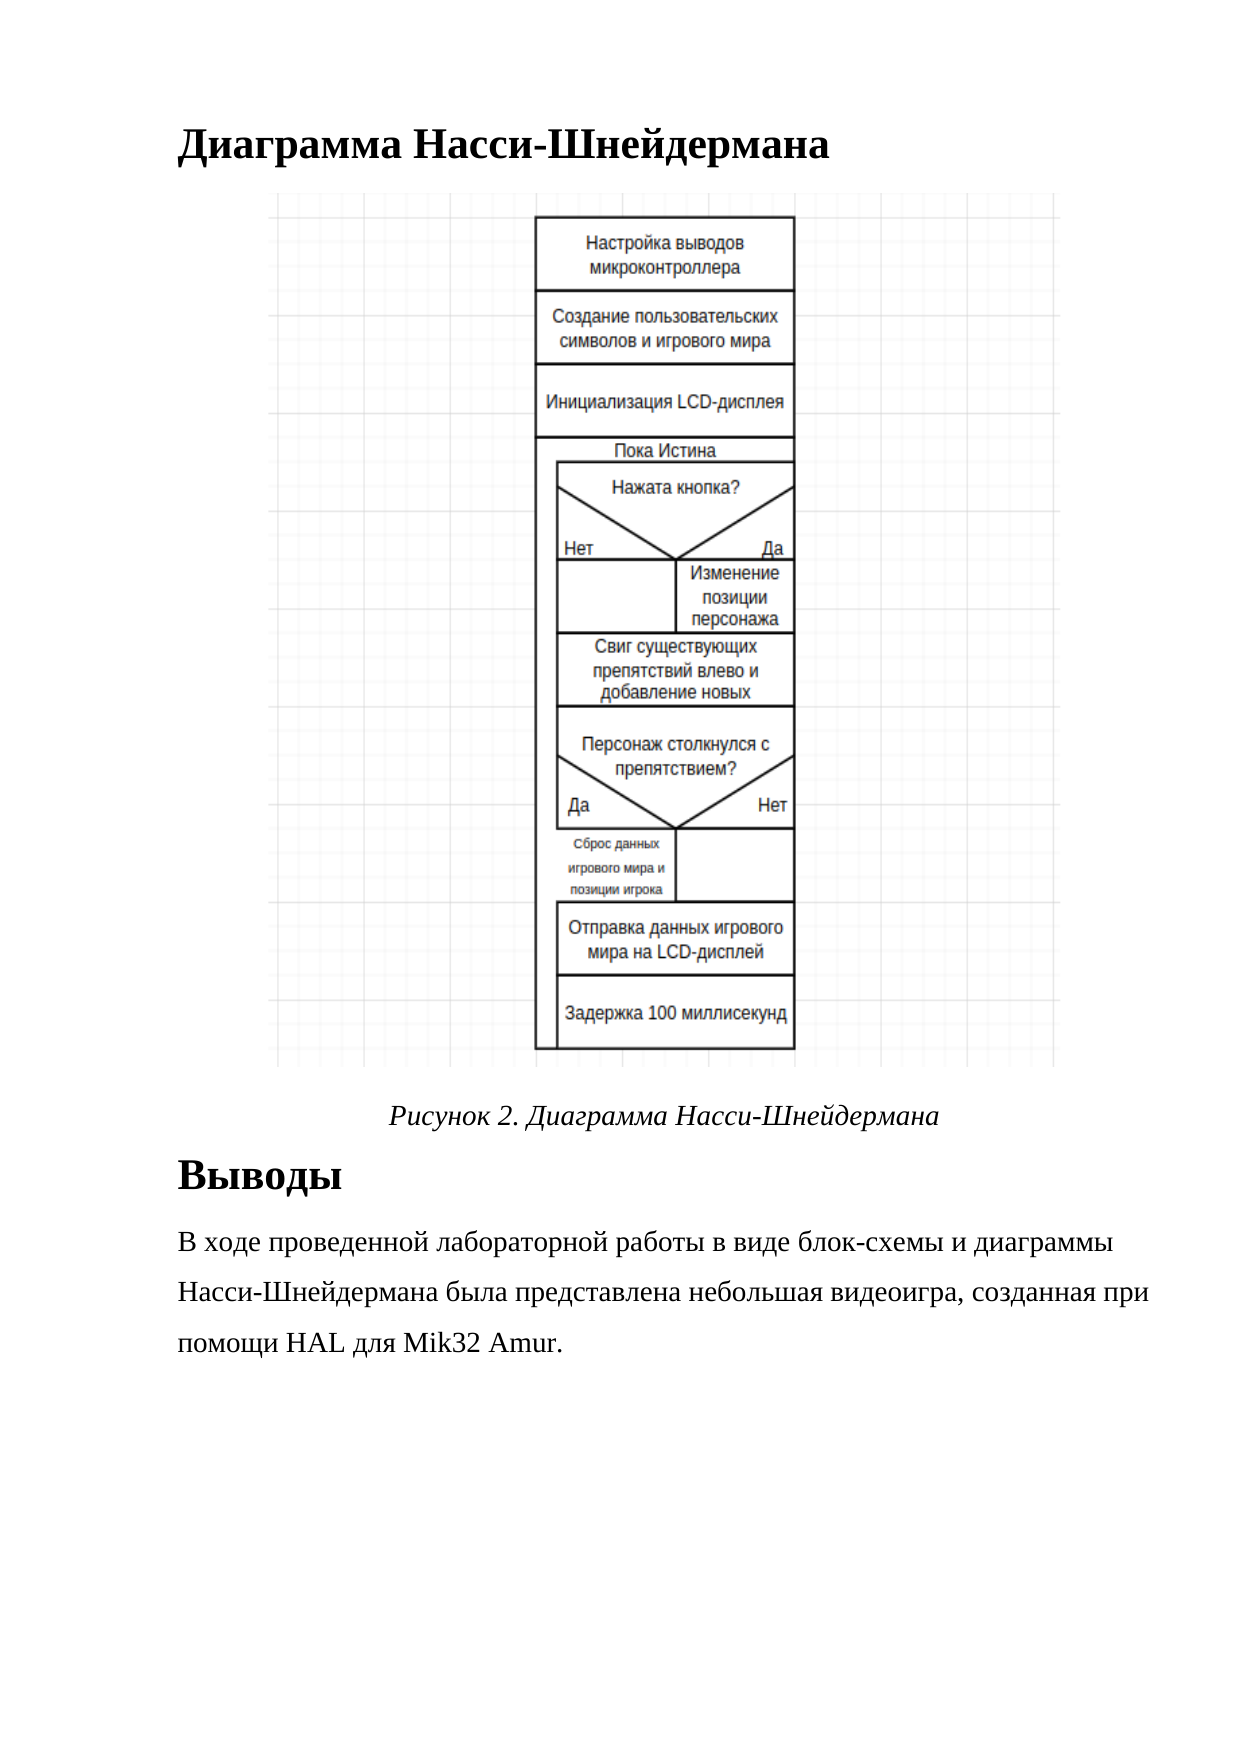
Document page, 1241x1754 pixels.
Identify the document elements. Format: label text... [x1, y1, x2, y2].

text Выводы [177, 1149, 1152, 1199]
text Рисунок 2. Диаграмма Насси-Шнейдермана [177, 1098, 1152, 1132]
text В ходе проведенной лабораторной работы в виде блок-схемы и диаграммы Насси-Шнейдермана была представлена небольшая видеоигра, созданная при помощи HAL для Mik32 Amur. [177, 1224, 1152, 1358]
picture [268, 193, 1061, 1067]
text Диаграмма Насси-Шнейдермана [177, 118, 1152, 168]
